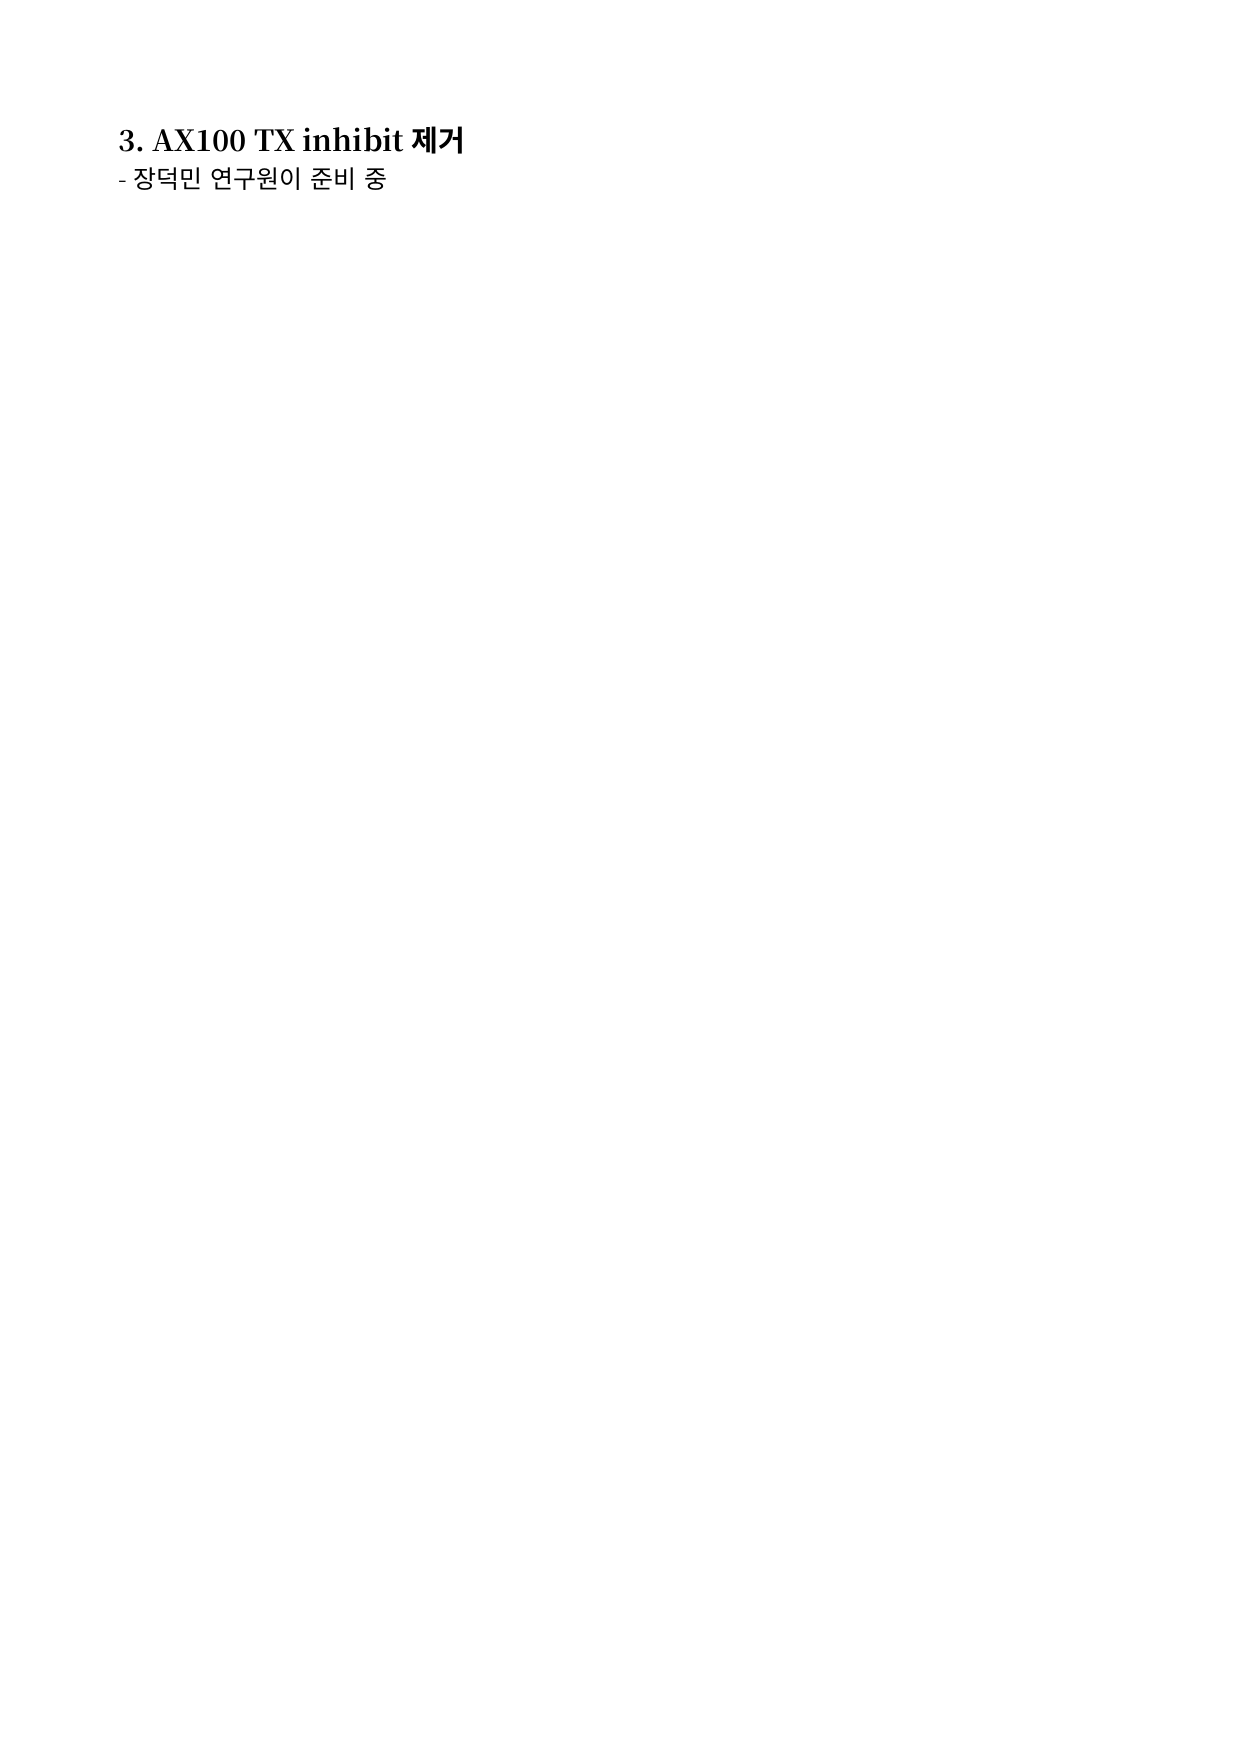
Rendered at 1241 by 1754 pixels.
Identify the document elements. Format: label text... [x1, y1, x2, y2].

text - 장덕민 연구원이 준비 중 [118, 160, 1122, 196]
text 3. AX100 TX inhibit 제거 [118, 118, 1122, 160]
